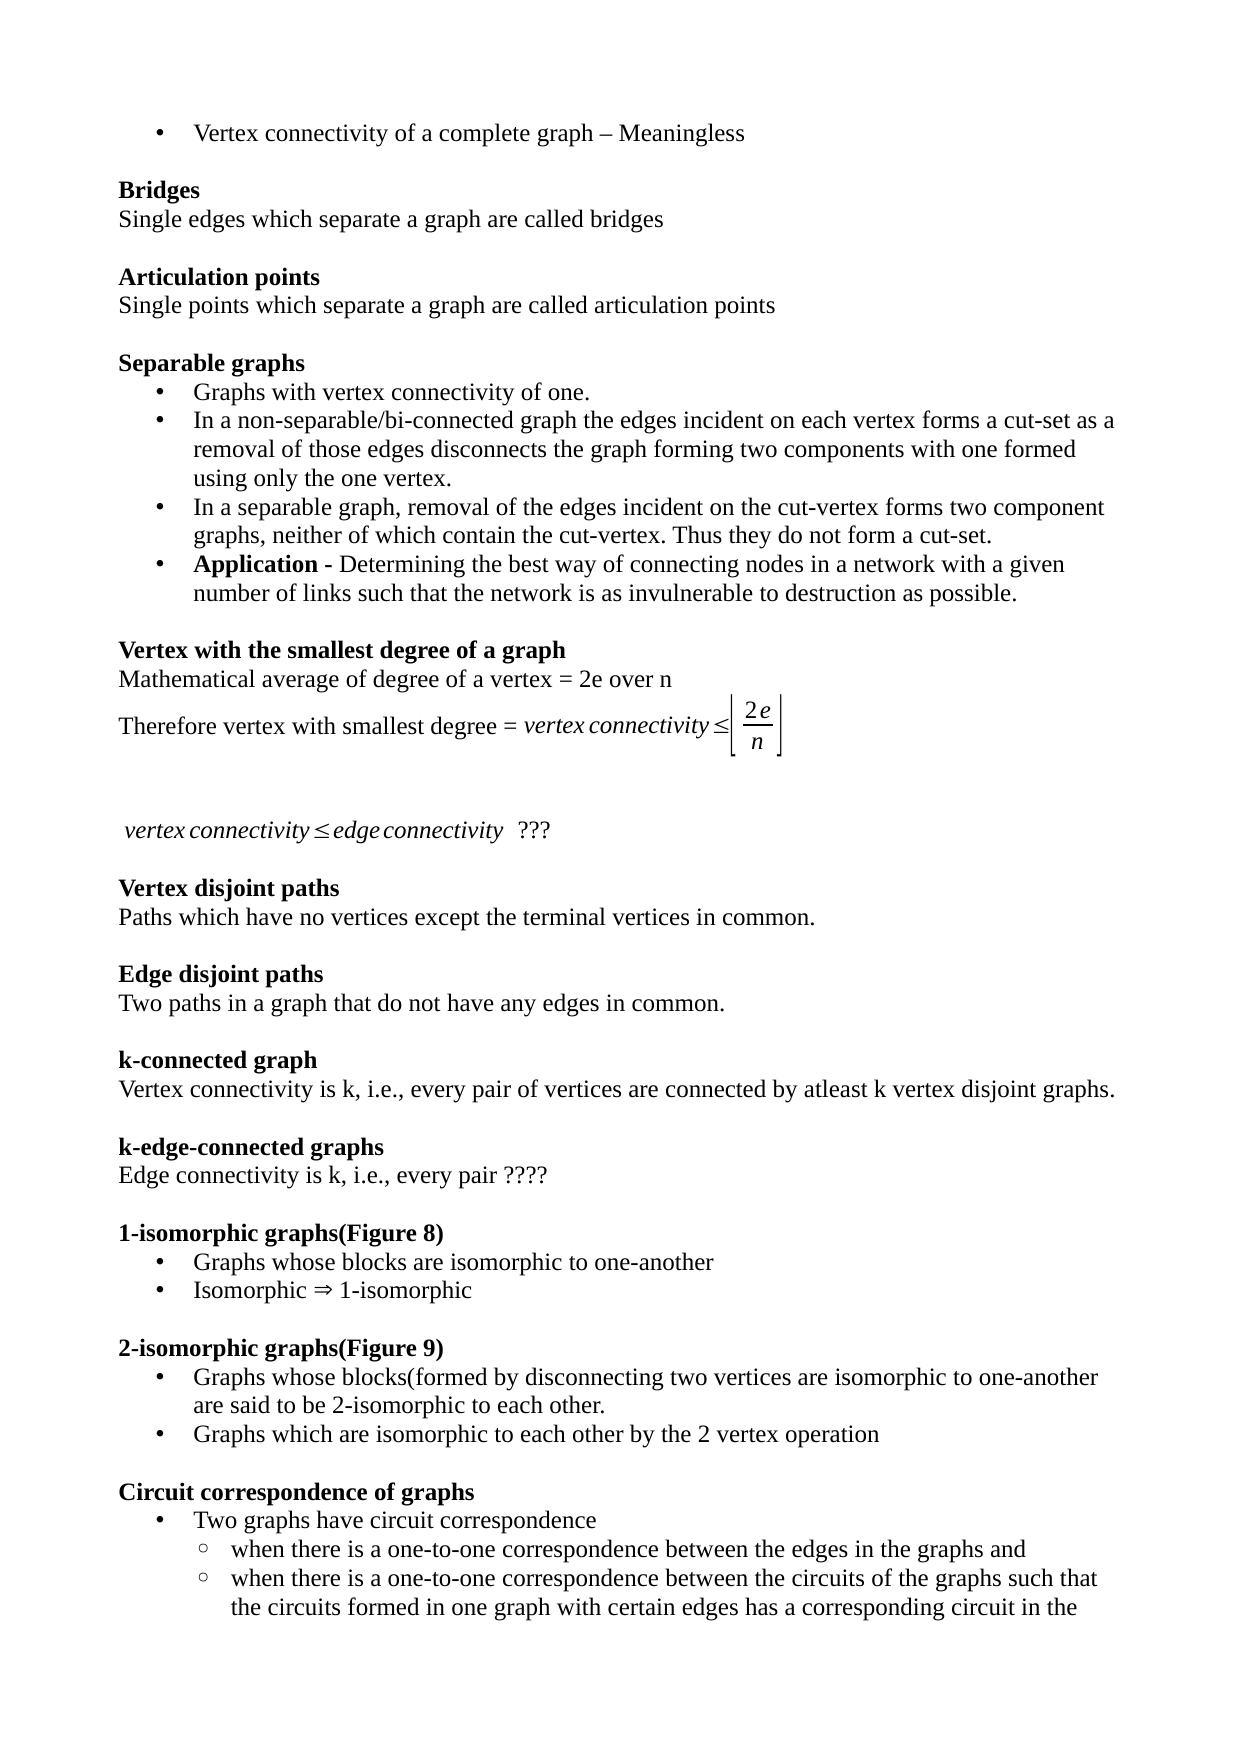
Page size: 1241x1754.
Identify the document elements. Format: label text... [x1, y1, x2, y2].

text Mathematical average of degree of a vertex = 2e over n [118, 664, 1122, 693]
list Application - Determining the best way of connecting nodes in a network with a given number of links such that the network is as invulnerable to destruction as possible. [156, 549, 1122, 607]
list Two graphs have circuit correspondence [156, 1505, 1122, 1534]
text Paths which have no vertices except the terminal vertices in common. [118, 902, 1122, 930]
list Graphs which are isomorphic to each other by the 2 vertex operation [156, 1419, 1122, 1448]
text Vertex disjoint paths [118, 873, 1122, 902]
text Articulation points [118, 262, 1122, 291]
list Vertex connectivity of a complete graph – Meaningless [156, 118, 1122, 147]
list Isomorphic1-isomorphic [156, 1275, 1122, 1304]
text k-connected graph [118, 1045, 1122, 1074]
list In a separable graph, removal of the edges incident on the cut-vertex forms two component graphs, neither of which contain the cut-vertex. Thus they do not form a cut-set. [156, 492, 1122, 549]
text Circuit correspondence of graphs [118, 1477, 1122, 1505]
text Separable graphs [118, 348, 1122, 377]
list when there is a one-to-one correspondence between the edges in the graphs and [193, 1534, 1122, 1563]
list Graphs with vertex connectivity of one. [156, 377, 1122, 406]
text Vertex connectivity is k, i.e., every pair of vertices are connected by atleast k vertex disjoint graphs. [118, 1074, 1122, 1103]
text Single points which separate a graph are called articulation points [118, 291, 1122, 319]
text Edge disjoint paths [118, 959, 1122, 988]
text Edge connectivity is k, i.e., every pair ???? [118, 1160, 1122, 1189]
list Graphs whose blocks are isomorphic to one-another [156, 1247, 1122, 1275]
text 2-isomorphic graphs(Figure 9) [118, 1333, 1122, 1362]
list In a non-separable/bi-connected graph the edges incident on each vertex forms a cut-set as a removal of those edges disconnects the graph forming two components with one formed using only the one vertex. [156, 406, 1122, 492]
text k-edge-connected graphs [118, 1132, 1122, 1160]
text ??? [118, 815, 1122, 844]
text Vertex with the smallest degree of a graph [118, 636, 1122, 664]
text Therefore vertex with smallest degree = [118, 693, 1122, 758]
text Two paths in a graph that do not have any edges in common. [118, 988, 1122, 1017]
list when there is a one-to-one correspondence between the circuits of the graphs such that the circuits formed in one graph with certain edges has a corresponding circuit in the [193, 1563, 1122, 1620]
list Graphs whose blocks(formed by disconnecting two vertices are isomorphic to one-another are said to be 2-isomorphic to each other. [156, 1362, 1122, 1419]
text Single edges which separate a graph are called bridges [118, 204, 1122, 233]
text Bridges [118, 176, 1122, 204]
text 1-isomorphic graphs(Figure 8) [118, 1218, 1122, 1247]
